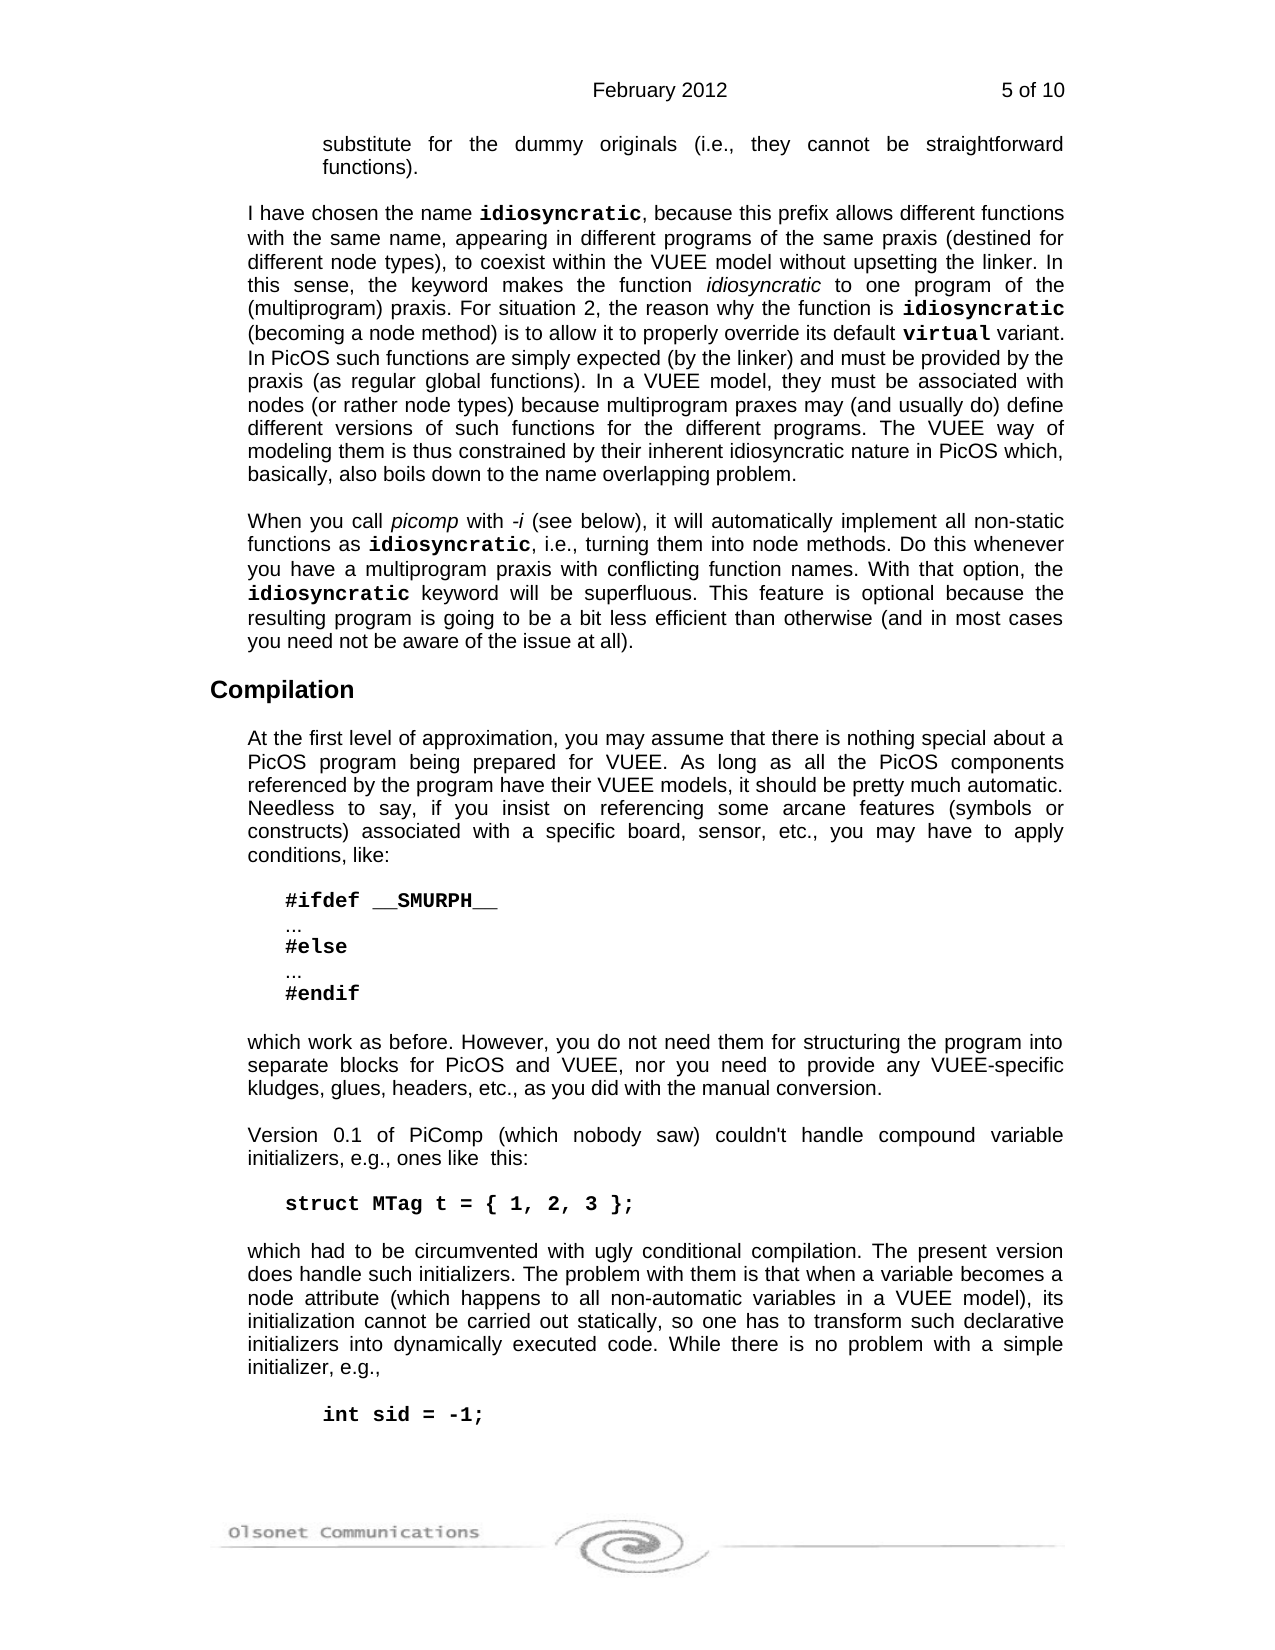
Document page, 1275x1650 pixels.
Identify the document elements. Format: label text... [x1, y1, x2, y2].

picture [210, 1504, 1065, 1596]
text When you call picomp with -i (see below), it will automatically implement all non-static functions as idiosyncratic, i.e., turning them into node methods. Do this whenever you have a multiprogram praxis with conflicting function names. With that option, the idiosyncratic keyword will be superfluous. This feature is optional because the resulting program is going to be a bit less efficient than otherwise (and in most cases you need not be aware of the issue at all). [247, 509, 1065, 653]
text struct MTag t = { 1, 2, 3 }; [285, 1193, 1065, 1216]
text int sid = -1; [247, 1402, 1065, 1427]
text #ifdef __SMURPH__ [285, 889, 1065, 913]
text Version 0.1 of PiComp (which nobody saw) couldn't handle compound variable initializers, e.g., ones like this: [247, 1123, 1065, 1169]
text ... [285, 913, 1065, 936]
list substitute for the dummy originals (i.e., they cannot be straightforward functions). [285, 132, 1065, 179]
text ... [285, 960, 1065, 983]
subtitle Compilation [210, 676, 1065, 704]
text At the first level of approximation, you may assume that there is nothing special about a PicOS program being prepared for VUEE. As long as all the PicOS components referenced by the program have their VUEE models, it should be pretty much automatic. Needless to say, if you insist on referencing some arcane features (symbols or constructs) associated with a specific board, sensor, etc., you may have to apply conditions, like: [247, 727, 1065, 866]
text which work as before. However, you do not need them for structuring the program into separate blocks for PicOS and VUEE, nor you need to provide any VUEE-specific kludges, glues, headers, etc., as you did with the manual conversion. [247, 1030, 1065, 1100]
text I have chosen the name idiosyncratic, because this prefix allows different functions with the same name, appearing in different programs of the same praxis (destined for different node types), to coexist within the VUEE model without upsetting the linker. In this sense, the keyword makes the function idiosyncratic to one program of the (multiprogram) praxis. For situation 2, the reason why the function is idiosyncratic (becoming a node method) is to allow it to properly override its default virtual variant. In PicOS such functions are simply expected (by the linker) and must be provided by the praxis (as regular global functions). In a VUEE model, they must be associated with nodes (or rather node types) because multiprogram praxes may (and usually do) define different versions of such functions for the different programs. The VUEE way of modeling them is thus constrained by their inherent idiosyncratic nature in PicOS which, basically, also boils down to the name overlapping problem. [247, 202, 1065, 486]
text #endif [285, 983, 1065, 1007]
text #else [285, 936, 1065, 960]
text which had to be circumvented with ugly conditional compilation. The present version does handle such initializers. The problem with them is that when a variable becomes a node attribute (which happens to all non-automatic variables in a VUEE model), its initialization cannot be carried out statically, so one has to transform such declarative initializers into dynamically executed code. While there is no problem with a simple initializer, e.g., [247, 1240, 1065, 1379]
